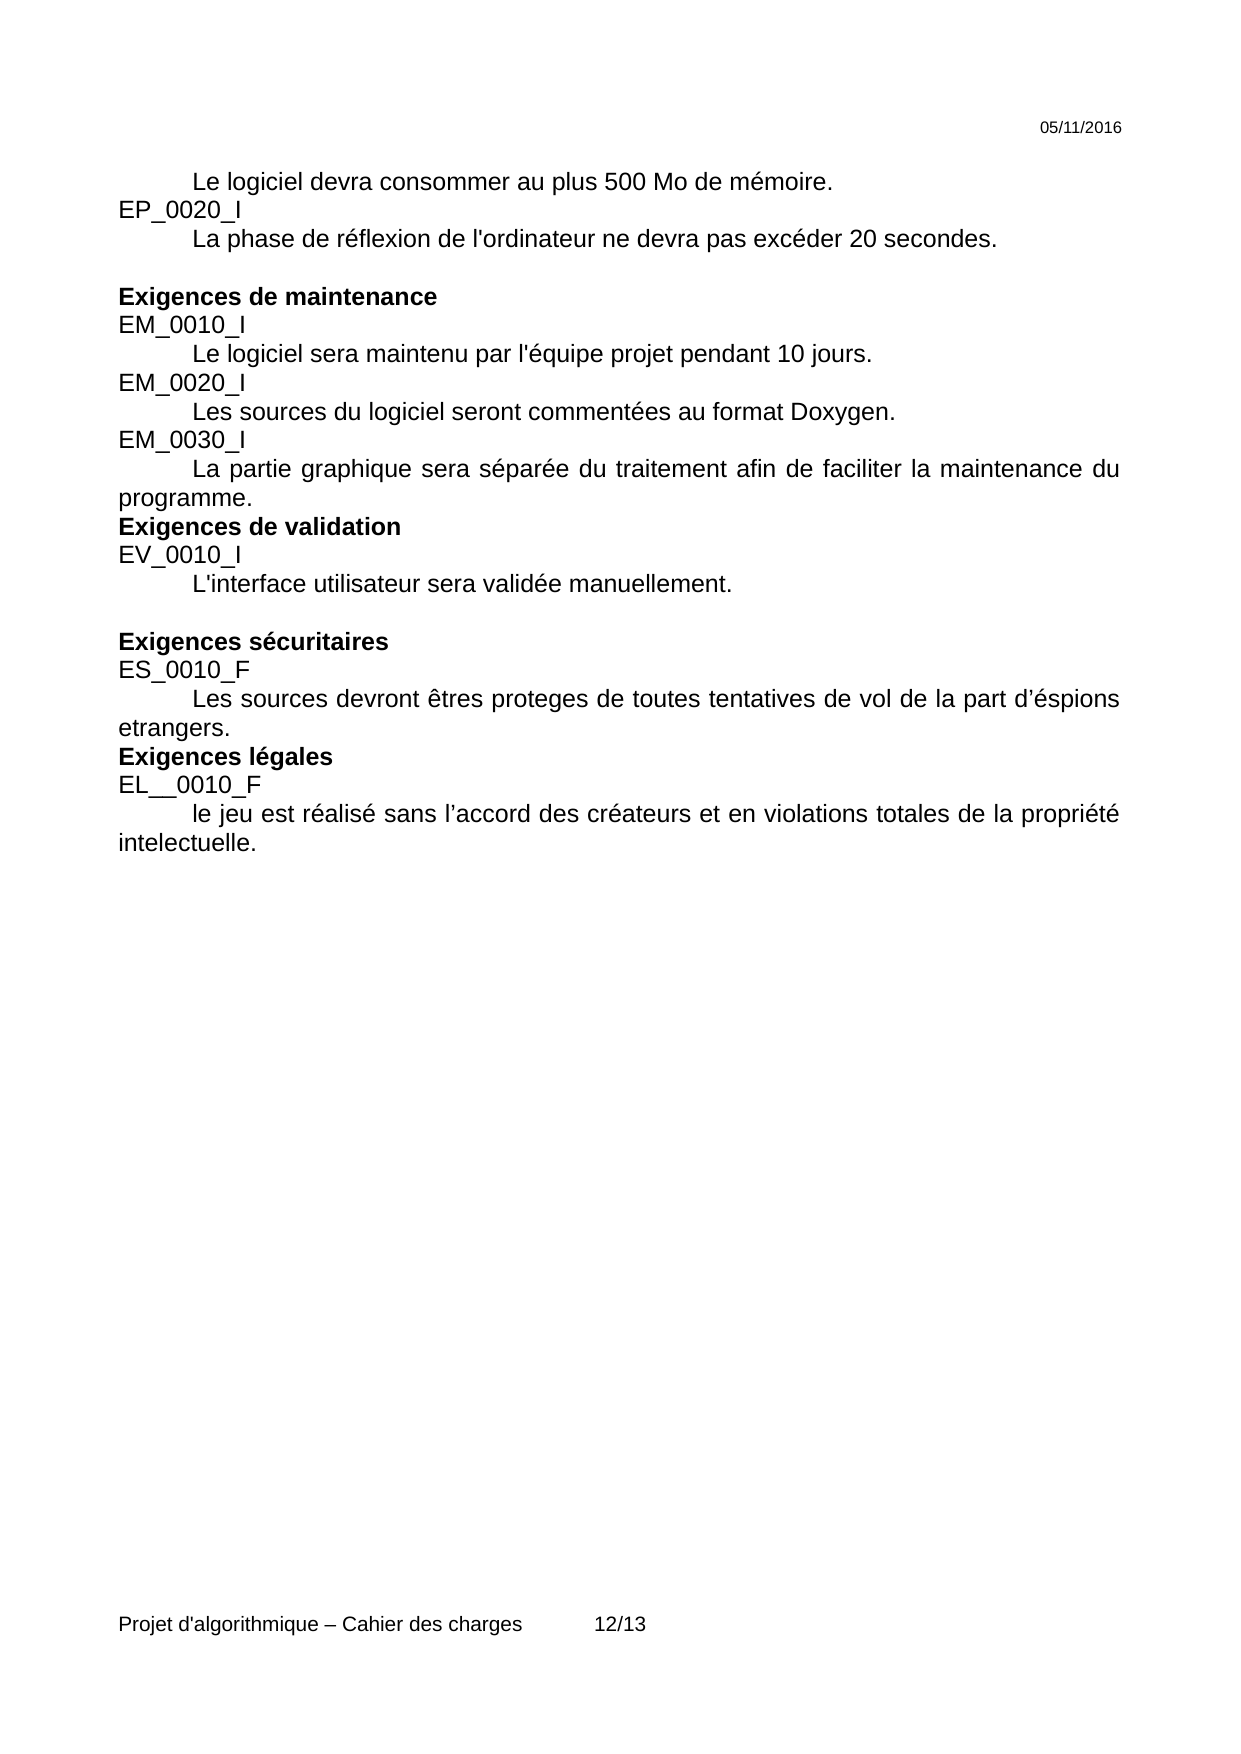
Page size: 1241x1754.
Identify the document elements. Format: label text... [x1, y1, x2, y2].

text La phase de réflexion de l'ordinateur ne devra pas excéder 20 secondes. [118, 224, 1122, 253]
text Les sources devront êtres proteges de toutes tentatives de vol de la part d’éspions etrangers. [118, 684, 1122, 742]
text La partie graphique sera séparée du traitement afin de faciliter la maintenance du programme. [118, 454, 1122, 512]
text ES_0010_F [118, 656, 1122, 684]
text Exigences sécuritaires [118, 627, 1122, 656]
text Les sources du logiciel seront commentées au format Doxygen. [118, 397, 1122, 426]
text EL__0010_F [118, 771, 1122, 799]
text Exigences de validation [118, 512, 1122, 541]
text Le logiciel devra consommer au plus 500 Mo de mémoire. [118, 167, 1122, 196]
text EM_0010_I [118, 311, 1122, 339]
text EP_0020_I [118, 196, 1122, 224]
text EV_0010_I [118, 541, 1122, 569]
text Exigences de maintenance [118, 282, 1122, 311]
text EM_0020_I [118, 368, 1122, 397]
text EM_0030_I [118, 426, 1122, 454]
text L'interface utilisateur sera validée manuellement. [118, 569, 1122, 598]
text Le logiciel sera maintenu par l'équipe projet pendant 10 jours. [118, 339, 1122, 368]
text Exigences légales [118, 742, 1122, 771]
text le jeu est réalisé sans l’accord des créateurs et en violations totales de la propriété intelectuelle. [118, 799, 1122, 857]
